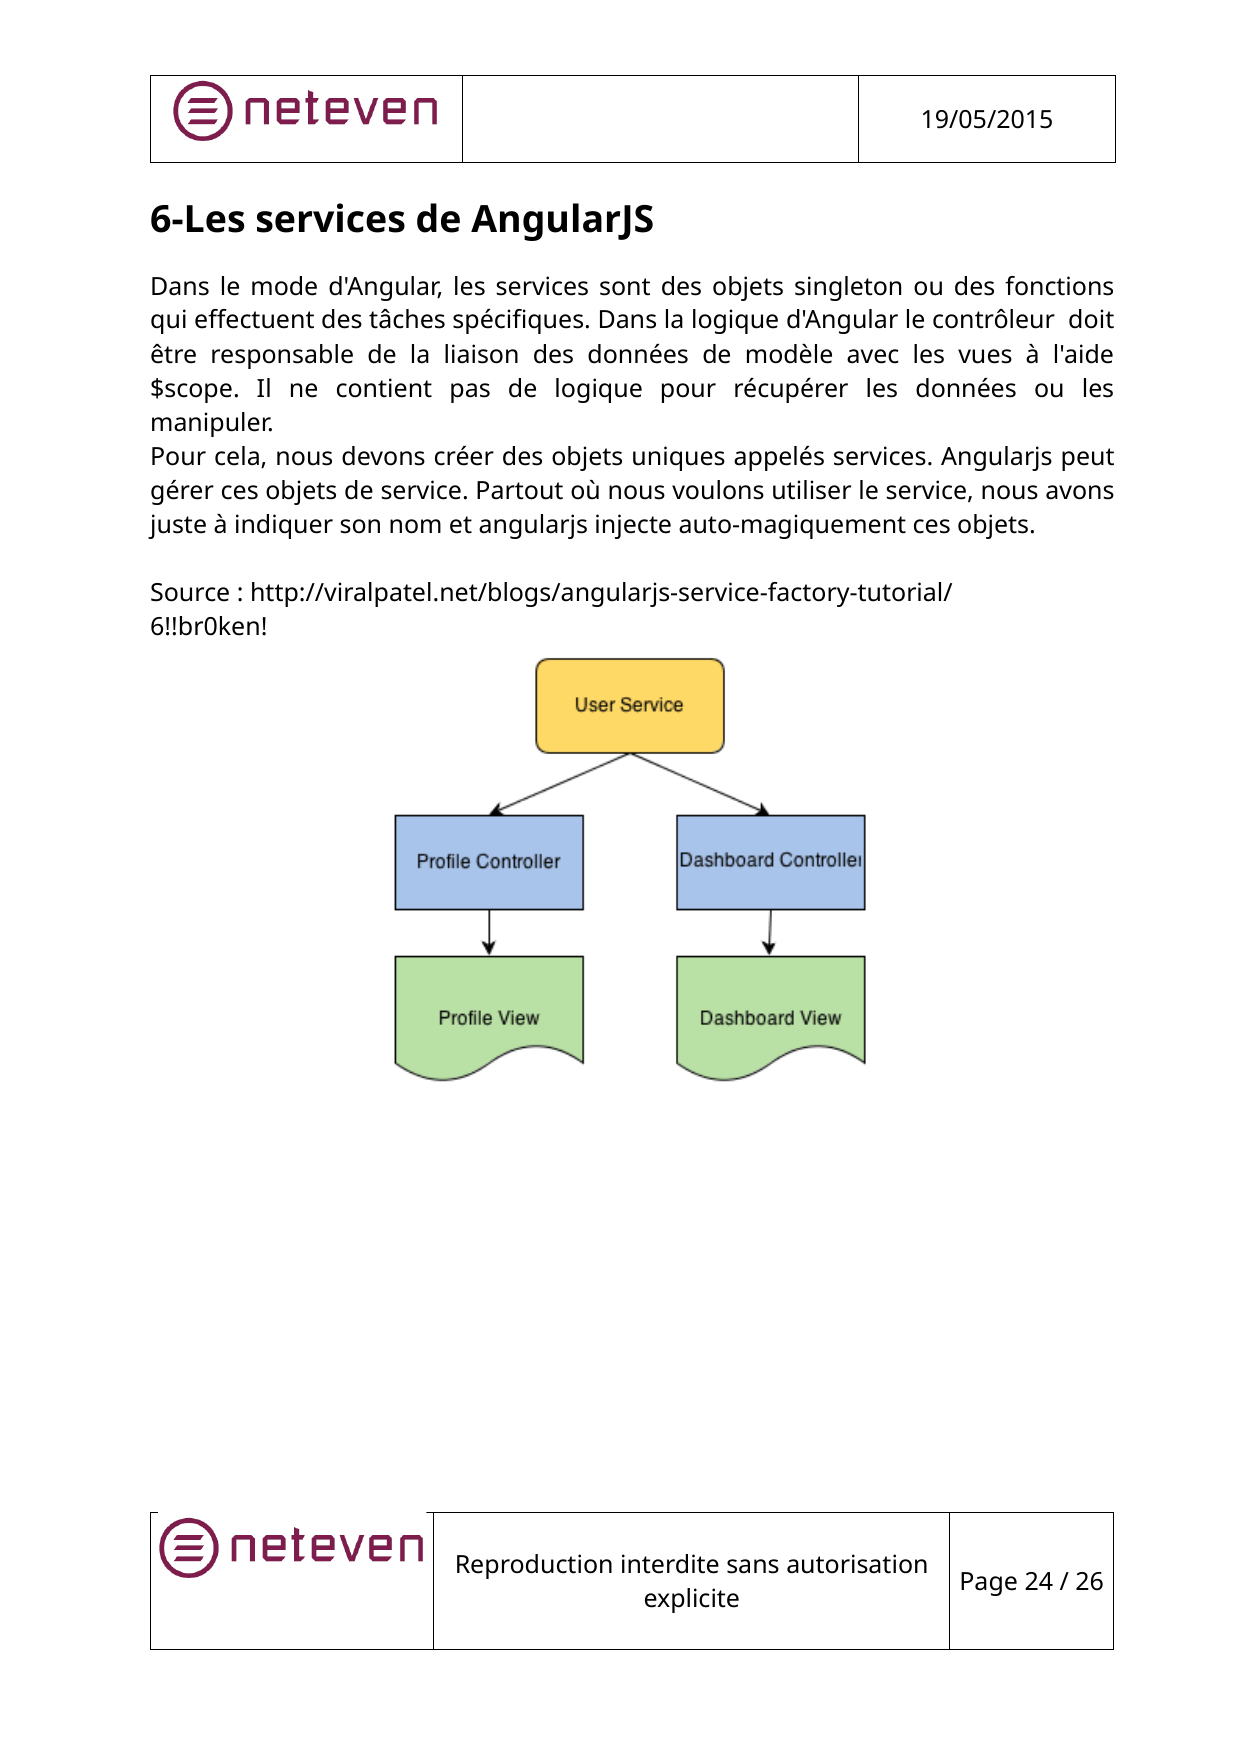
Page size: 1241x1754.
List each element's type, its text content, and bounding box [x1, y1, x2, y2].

text 6!!br0ken! [150, 609, 1116, 643]
picture [172, 76, 441, 148]
subtitle 6-Les services de AngularJS [150, 192, 1116, 243]
text Source : http://viralpatel.net/blogs/angularjs-service-factory-tutorial/ [150, 575, 1116, 609]
picture [373, 635, 894, 1108]
text Pour cela, nous devons créer des objets uniques appelés services. Angularjs peut gérer ces objets de service. Partout où nous voulons utiliser le service, nous avons juste à indiquer son nom et angularjs injecte auto-magiquement ces objets. [150, 438, 1116, 541]
text Dans le mode d'Angular, les services sont des objets singleton ou des fonctions qui effectuent des tâches spécifiques. Dans la logique d'Angular le contrôleur doit être responsable de la liaison des données de modèle avec les vues à l'aide $scope. Il ne contient pas de logique pour récupérer les données ou les manipuler. [150, 268, 1116, 438]
picture [158, 1512, 427, 1585]
